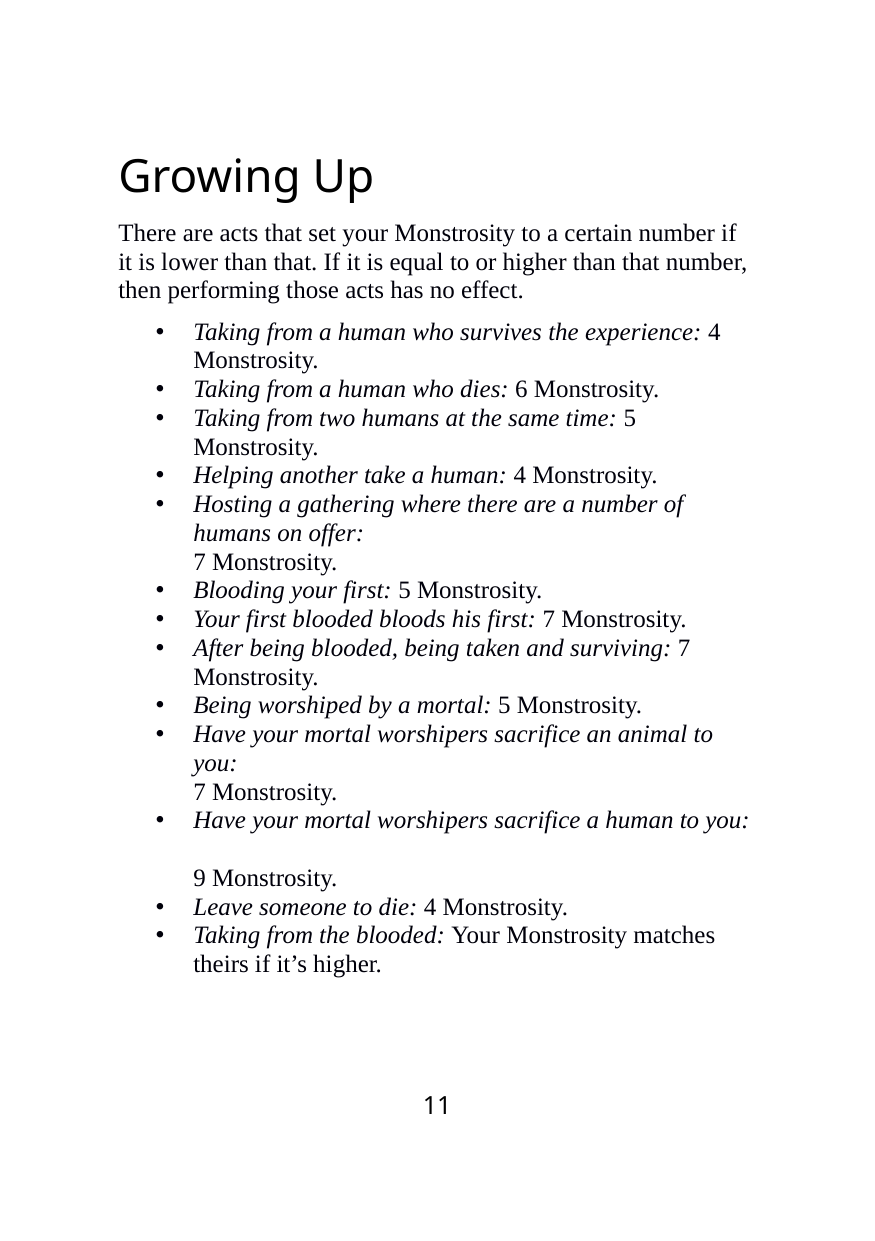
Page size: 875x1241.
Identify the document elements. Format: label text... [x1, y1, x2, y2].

list Blooding your first: 5 Monstrosity. [156, 576, 756, 604]
list Taking from a human who survives the experience: 4 Monstrosity. [156, 317, 756, 374]
list Taking from the blooded: Your Monstrosity matches theirs if it’s higher. [156, 921, 756, 978]
text There are acts that set your Monstrosity to a certain number if it is lower than that. If it is equal to or higher than that number, then performing those acts has no effect. [118, 218, 756, 304]
subtitle Growing Up [118, 143, 756, 206]
list Your first blooded bloods his first: 7 Monstrosity. [156, 604, 756, 633]
list Have your mortal worshipers sacrifice an animal to you: 7 Monstrosity. [156, 719, 756, 806]
list After being blooded, being taken and surviving: 7 Monstrosity. [156, 633, 756, 691]
list Hosting a gathering where there are a number of humans on offer: 7 Monstrosity. [156, 489, 756, 576]
list Taking from a human who dies: 6 Monstrosity. [156, 374, 756, 403]
list Leave someone to die: 4 Monstrosity. [156, 892, 756, 921]
list Taking from two humans at the same time: 5 Monstrosity. [156, 403, 756, 461]
list Being worshiped by a mortal: 5 Monstrosity. [156, 691, 756, 719]
list Have your mortal worshipers sacrifice a human to you: 9 Monstrosity. [156, 806, 756, 892]
list Helping another take a human: 4 Monstrosity. [156, 461, 756, 489]
